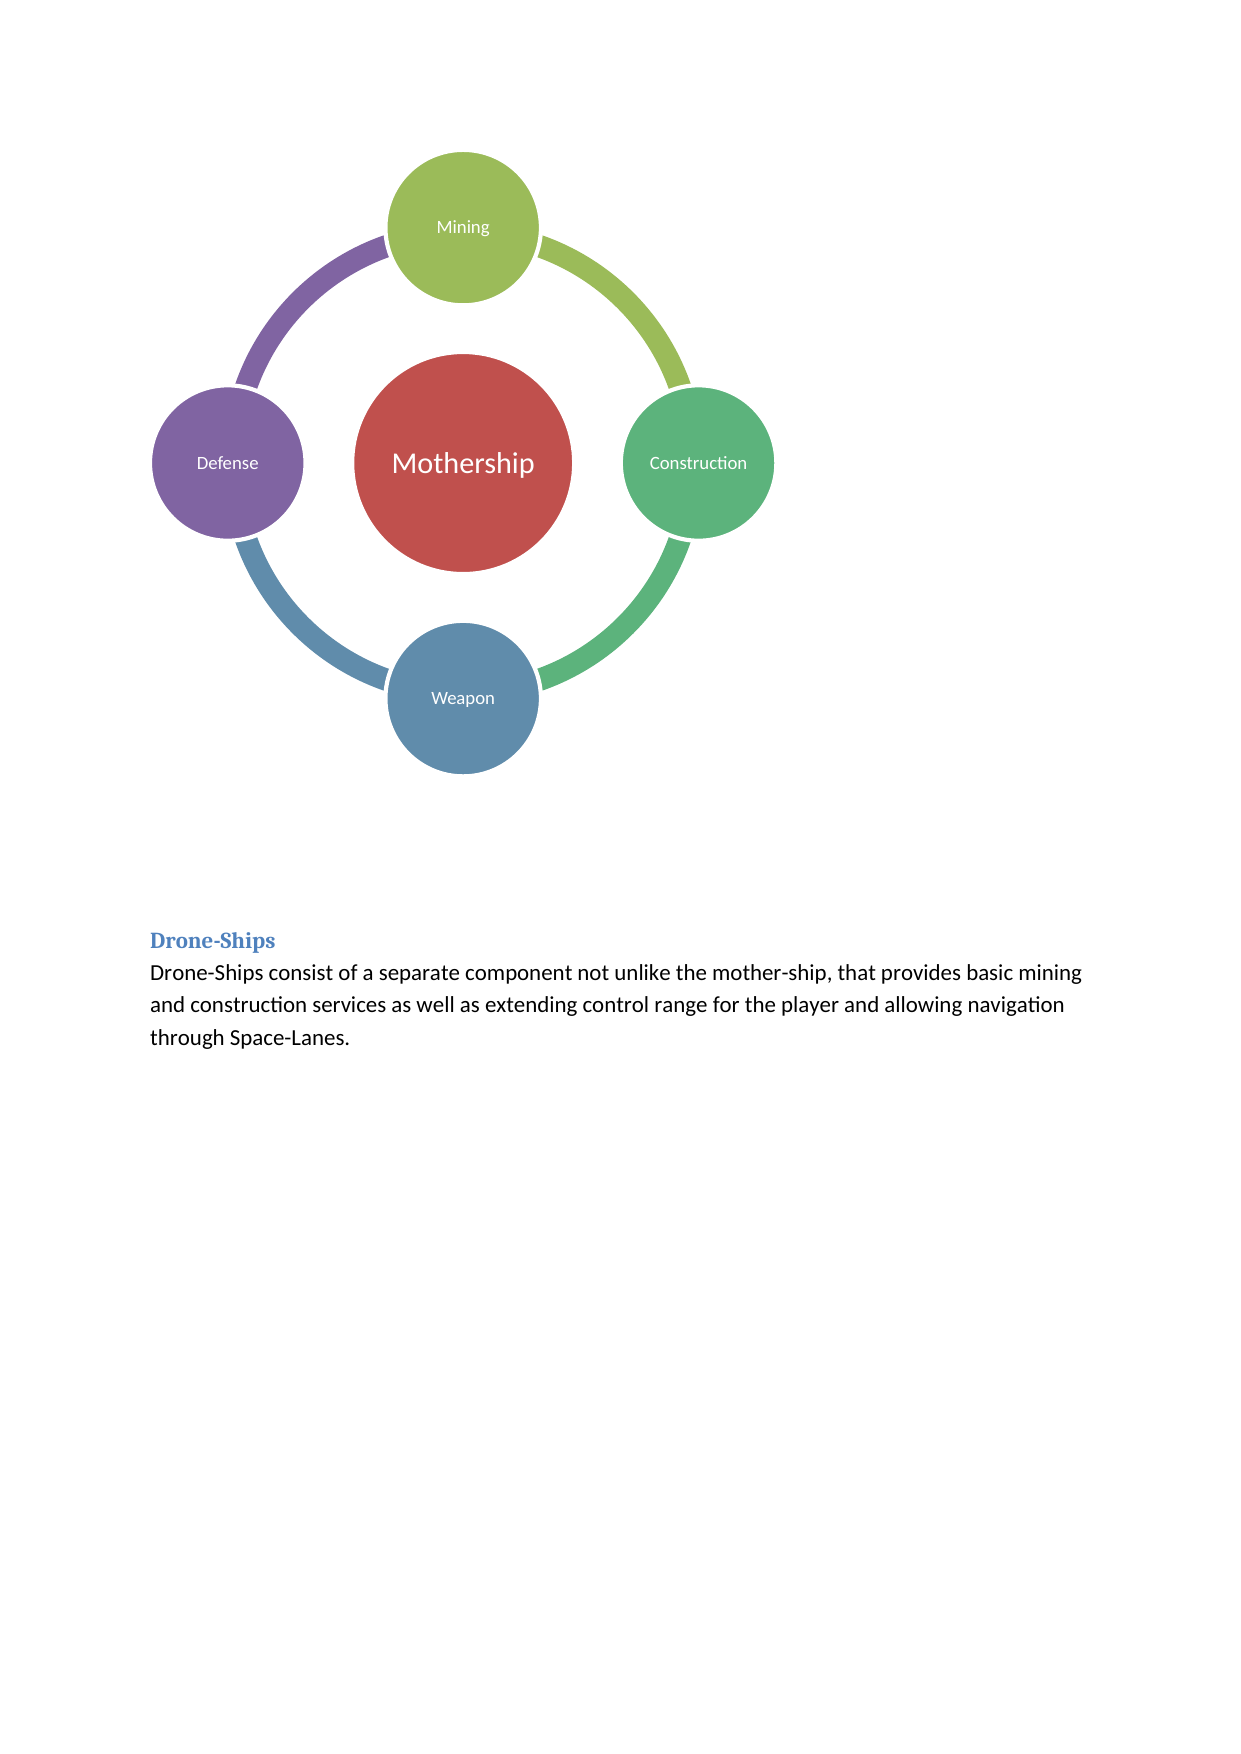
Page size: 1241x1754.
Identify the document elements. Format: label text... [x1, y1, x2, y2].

text Drone-Ships consist of a separate component not unlike the mother-ship, that provides basic mining and construction services as well as extending control range for the player and allowing navigation through Space-Lanes. [150, 958, 1090, 1051]
subtitle Drone-Ships [150, 928, 1090, 954]
